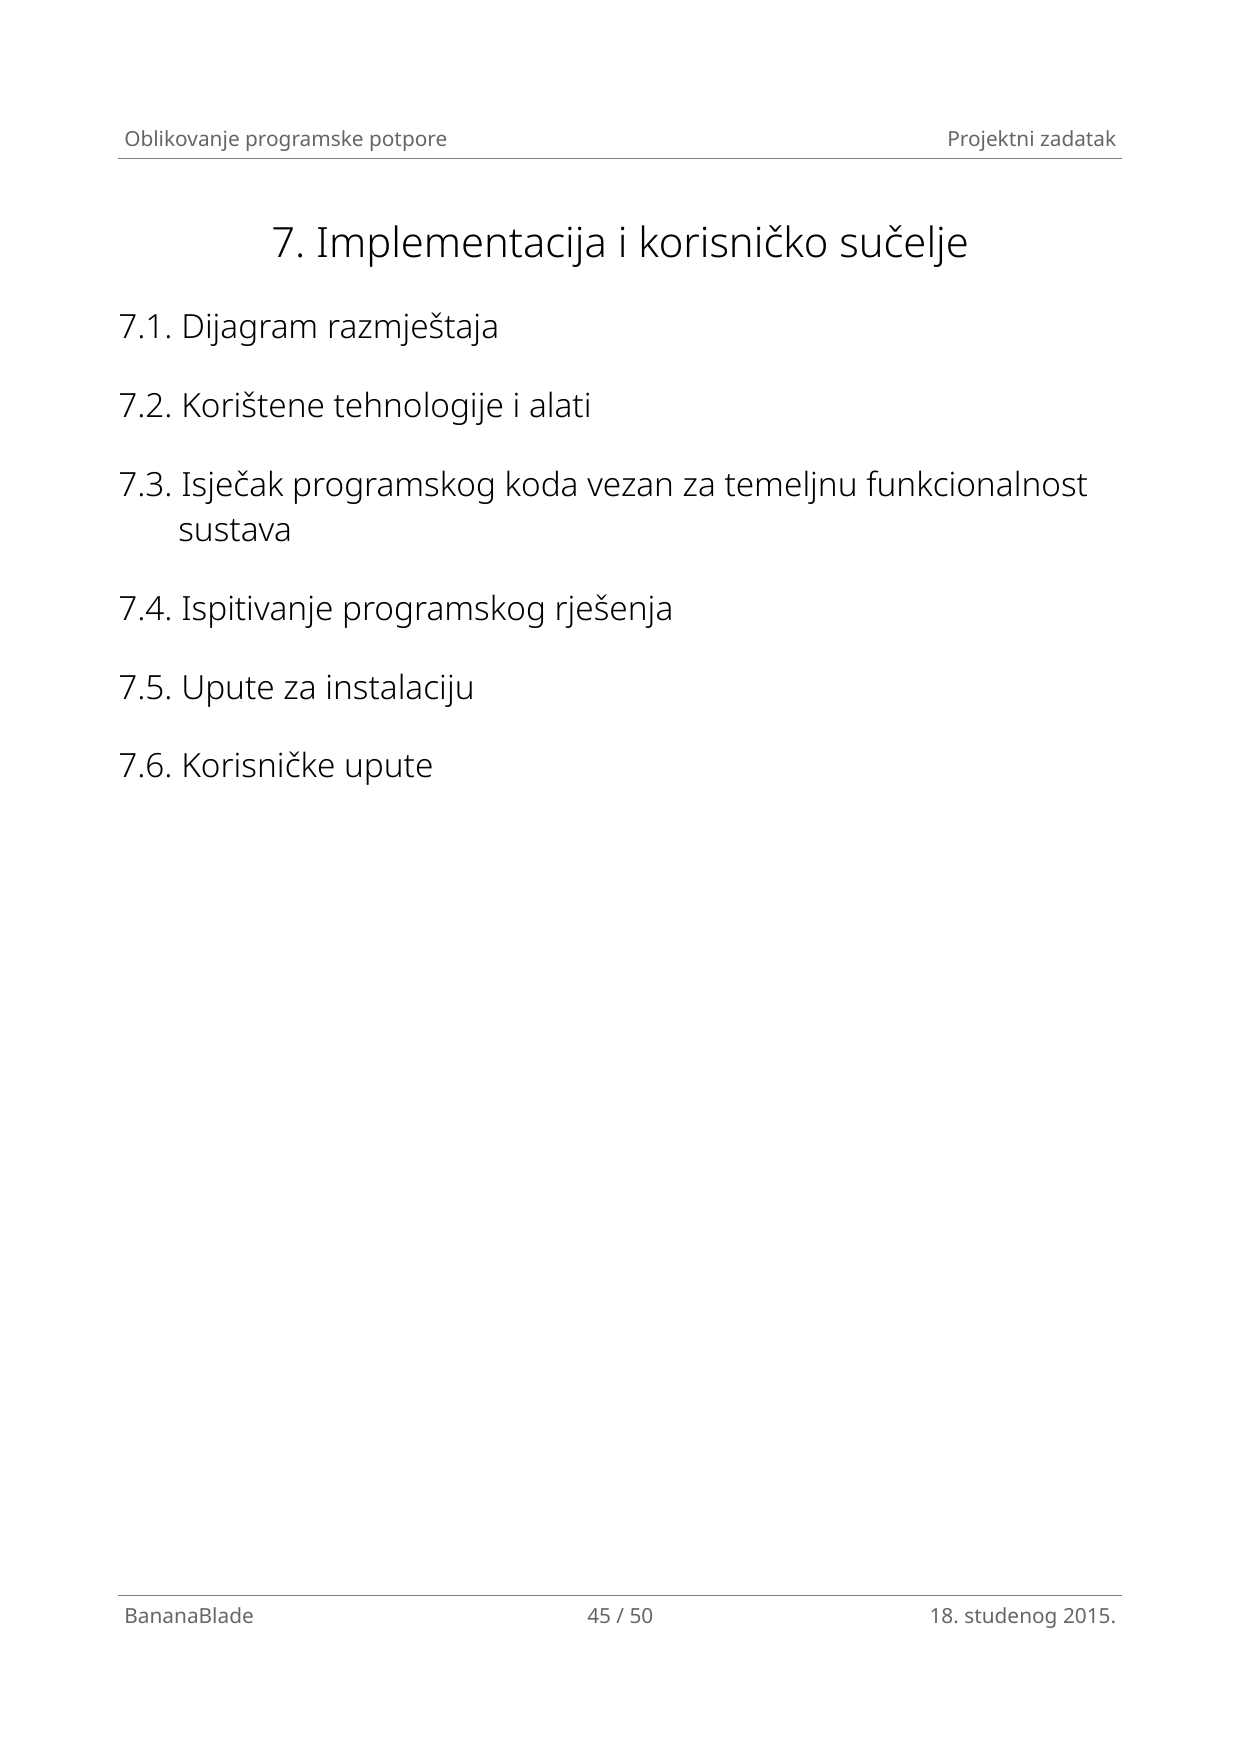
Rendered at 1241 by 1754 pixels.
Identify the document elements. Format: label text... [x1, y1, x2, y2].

subtitle 7.6. Korisničke upute [118, 742, 1122, 788]
subtitle 7.1. Dijagram razmještaja [118, 303, 1122, 348]
subtitle 7.4. Ispitivanje programskog rješenja [118, 585, 1122, 630]
subtitle 7.3. Isječak programskog koda vezan za temeljnu funkcionalnost sustava [118, 461, 1122, 551]
subtitle 7. Implementacija i korisničko sučelje [118, 213, 1122, 270]
subtitle 7.2. Korištene tehnologije i alati [118, 382, 1122, 427]
subtitle 7.5. Upute za instalaciju [118, 663, 1122, 709]
